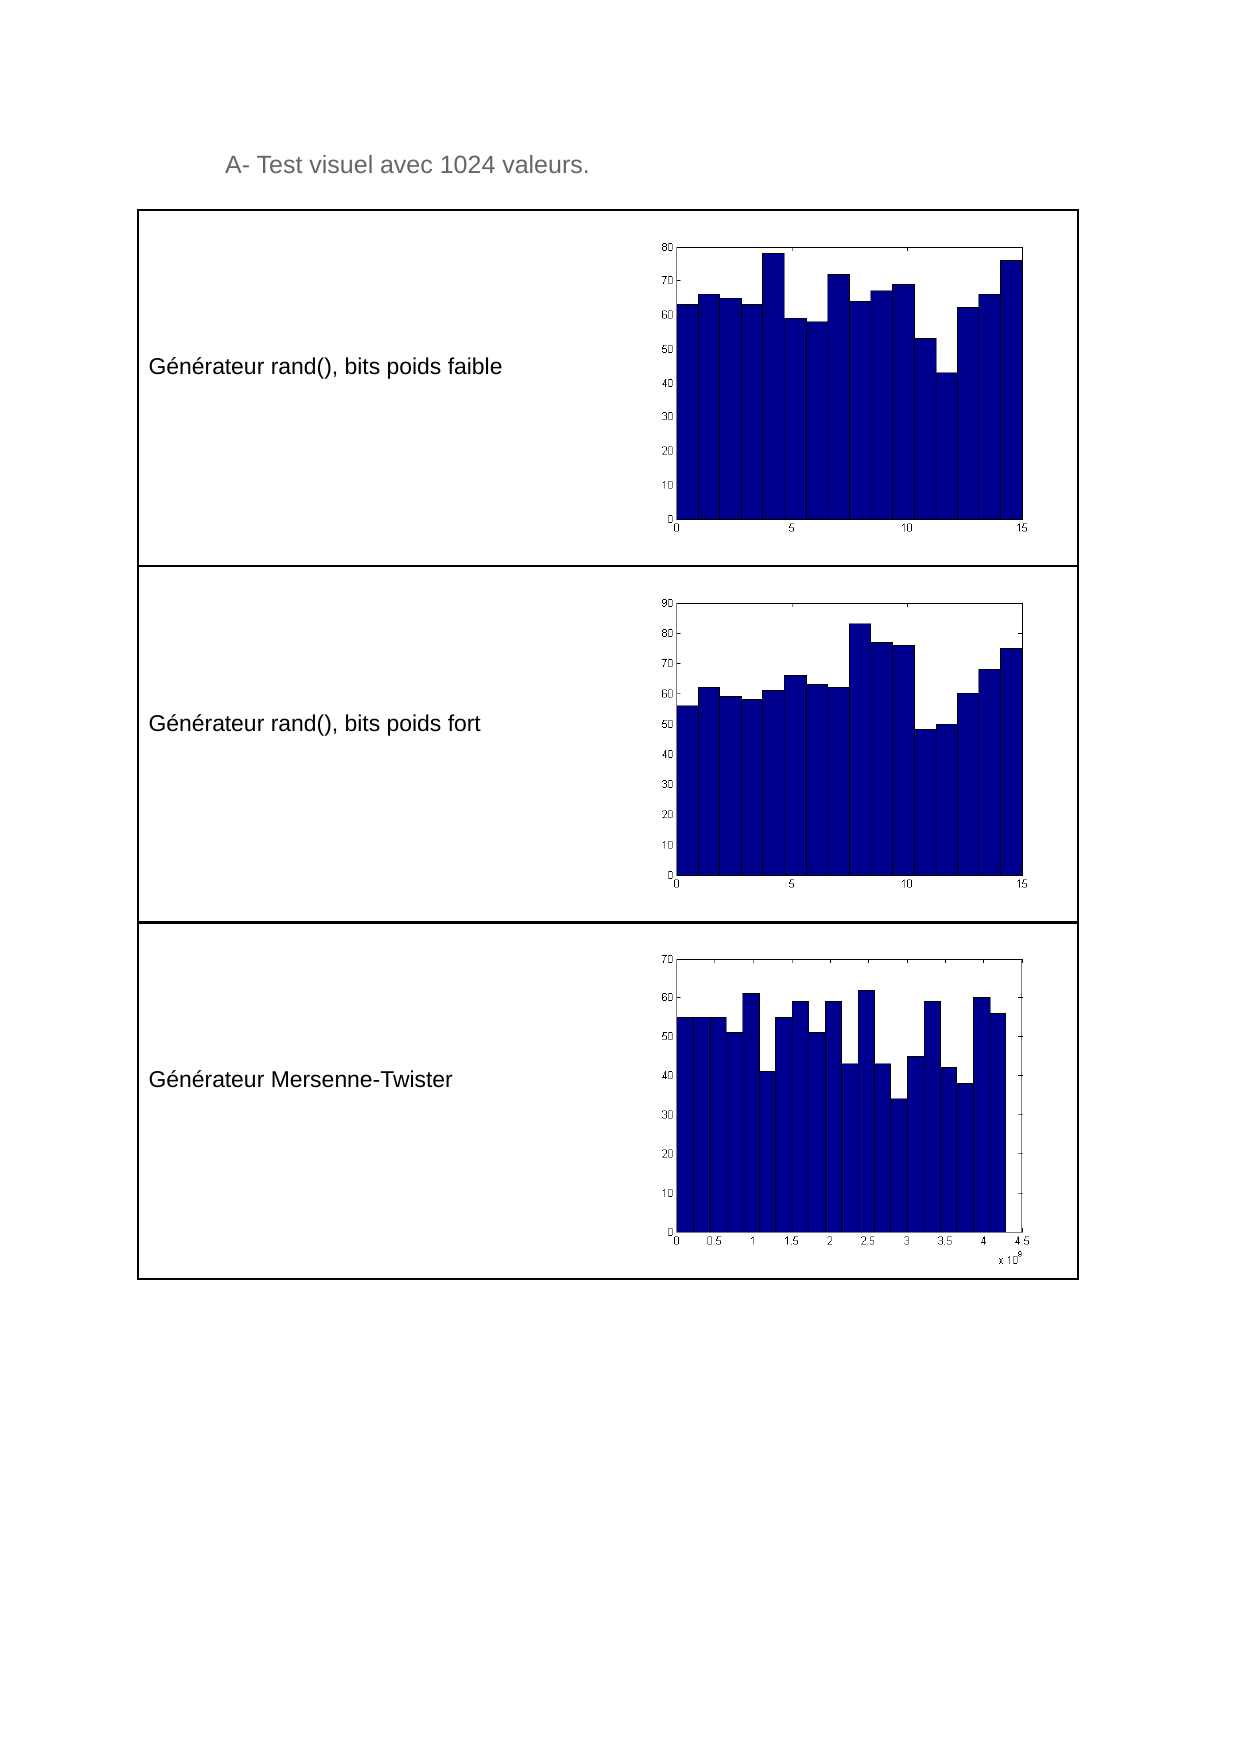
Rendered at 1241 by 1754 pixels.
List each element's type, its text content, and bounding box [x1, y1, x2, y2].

table_cell Générateur rand(), bits poids fort [139, 567, 608, 921]
table_cell [608, 924, 1077, 1278]
table_cell Générateur Mersenne-Twister [139, 924, 608, 1278]
subtitle A- Test visuel avec 1024 valeurs. [150, 150, 1090, 179]
picture [618, 577, 1064, 911]
picture [618, 933, 1064, 1268]
picture [618, 221, 1064, 555]
table_header Générateur rand(), bits poids faible [139, 211, 608, 565]
table_header [608, 211, 1077, 565]
table_cell [608, 567, 1077, 921]
